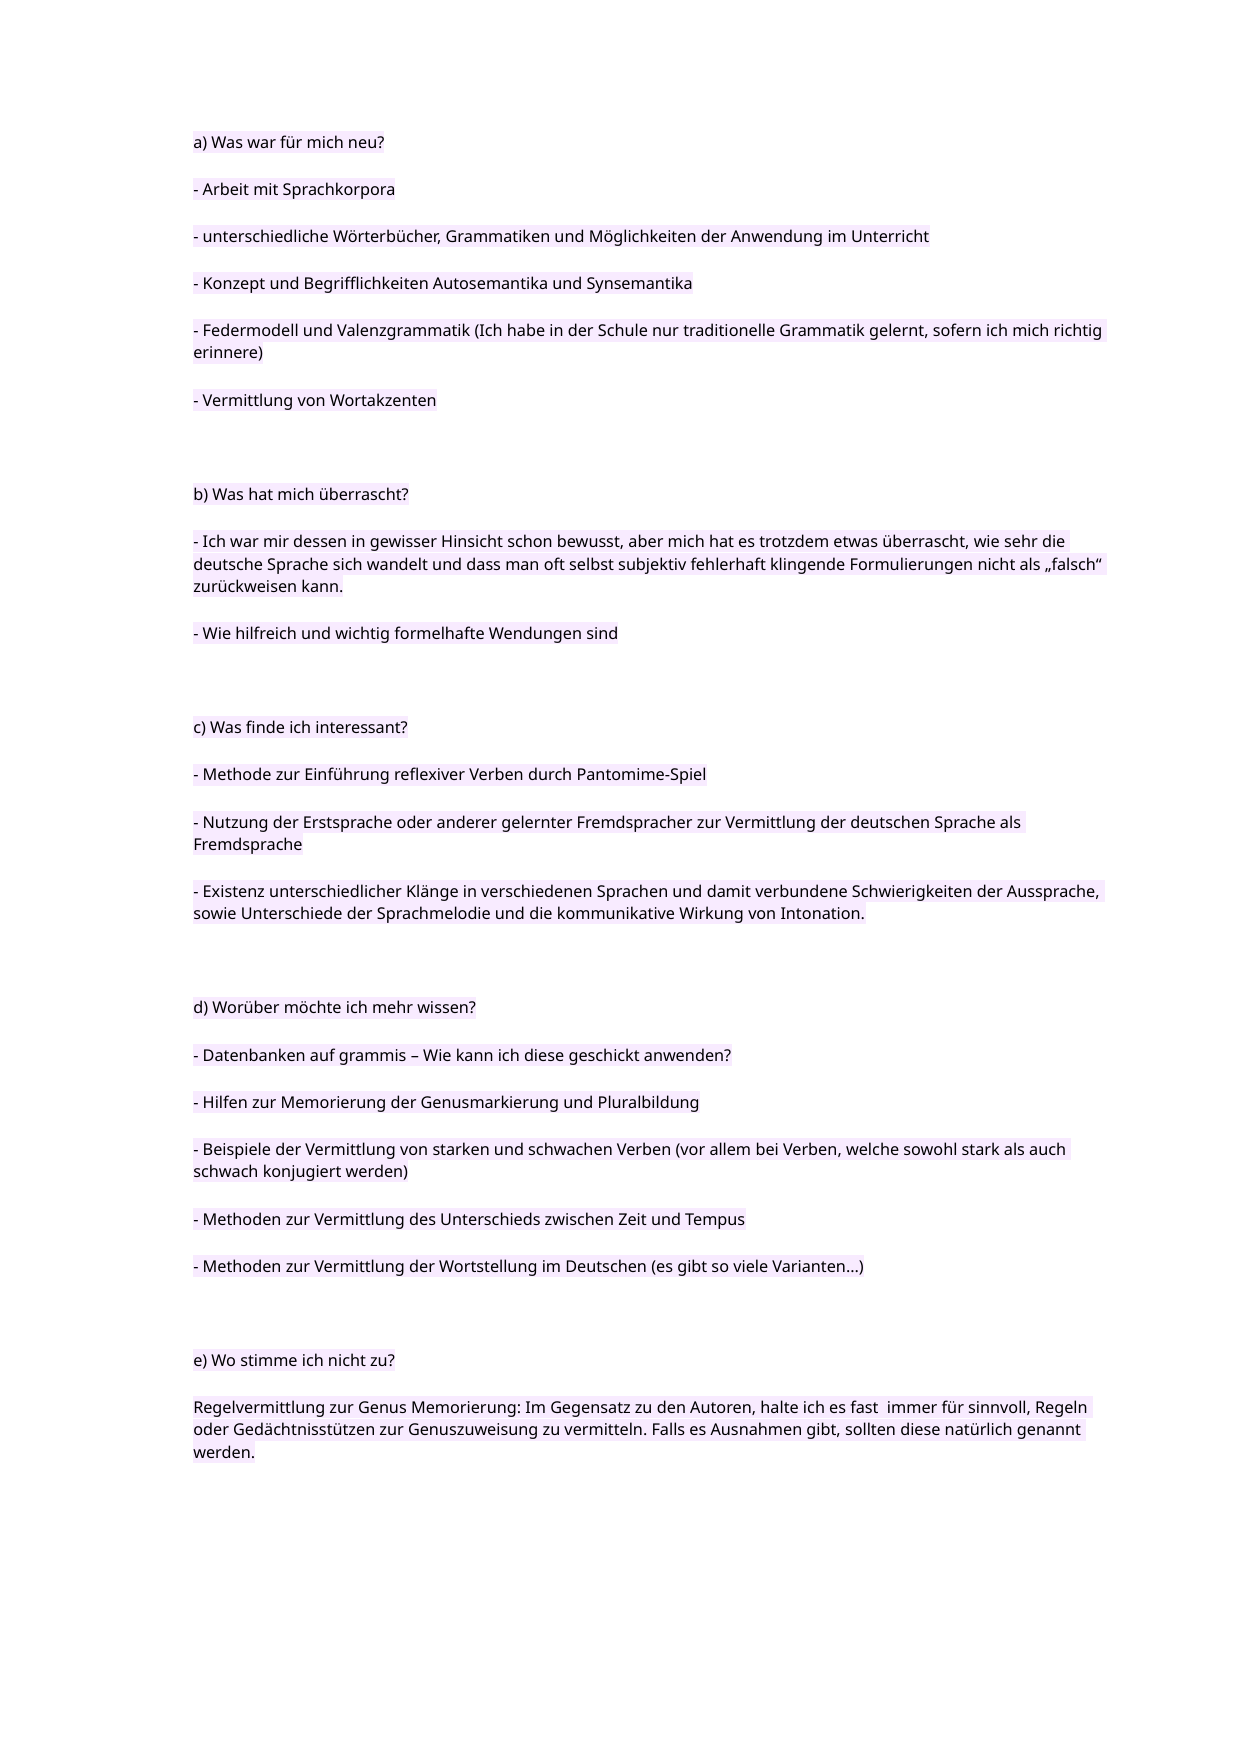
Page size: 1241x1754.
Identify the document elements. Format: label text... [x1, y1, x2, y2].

text d) Worüber möchte ich mehr wissen? [193, 997, 1122, 1019]
text - Arbeit mit Sprachkorpora [193, 178, 1122, 200]
text a) Was war für mich neu? [193, 131, 1122, 153]
text - Vermittlung von Wortakzenten [193, 389, 1122, 411]
text - Methoden zur Vermittlung des Unterschieds zwischen Zeit und Tempus [193, 1207, 1122, 1230]
text - Methoden zur Vermittlung der Wortstellung im Deutschen (es gibt so viele Varianten…) [193, 1255, 1122, 1277]
text b) Was hat mich überrascht? [193, 483, 1122, 505]
text - Datenbanken auf grammis – Wie kann ich diese geschickt anwenden? [193, 1044, 1122, 1066]
text - Konzept und Begrifflichkeiten Autosemantika und Synsemantika [193, 272, 1122, 294]
text c) Was finde ich interessant? [193, 716, 1122, 738]
text e) Wo stimme ich nicht zu? [193, 1349, 1122, 1371]
text - Federmodell und Valenzgrammatik (Ich habe in der Schule nur traditionelle Grammatik gelernt, sofern ich mich richtig erinnere) [193, 319, 1122, 364]
text - Wie hilfreich und wichtig formelhafte Wendungen sind [193, 622, 1122, 644]
text - Methode zur Einführung reflexiver Verben durch Pantomime-Spiel [193, 763, 1122, 786]
text - unterschiedliche Wörterbücher, Grammatiken und Möglichkeiten der Anwendung im Unterricht [193, 225, 1122, 247]
text - Ich war mir dessen in gewisser Hinsicht schon bewusst, aber mich hat es trotzdem etwas überrascht, wie sehr die deutsche Sprache sich wandelt und dass man oft selbst subjektiv fehlerhaft klingende Formulierungen nicht als „falsch“ zurückweisen kann. [193, 530, 1122, 597]
text - Beispiele der Vermittlung von starken und schwachen Verben (vor allem bei Verben, welche sowohl stark als auch schwach konjugiert werden) [193, 1138, 1122, 1182]
text - Nutzung der Erstsprache oder anderer gelernter Fremdspracher zur Vermittlung der deutschen Sprache als Fremdsprache [193, 811, 1122, 855]
text - Hilfen zur Memorierung der Genusmarkierung und Pluralbildung [193, 1091, 1122, 1113]
text - Existenz unterschiedlicher Klänge in verschiedenen Sprachen und damit verbundene Schwierigkeiten der Aussprache, sowie Unterschiede der Sprachmelodie und die kommunikative Wirkung von Intonation. [193, 880, 1122, 924]
text Regelvermittlung zur Genus Memorierung: Im Gegensatz zu den Autoren, halte ich es fast immer für sinnvoll, Regeln oder Gedächtnisstützen zur Genuszuweisung zu vermitteln. Falls es Ausnahmen gibt, sollten diese natürlich genannt werden. [193, 1396, 1122, 1463]
